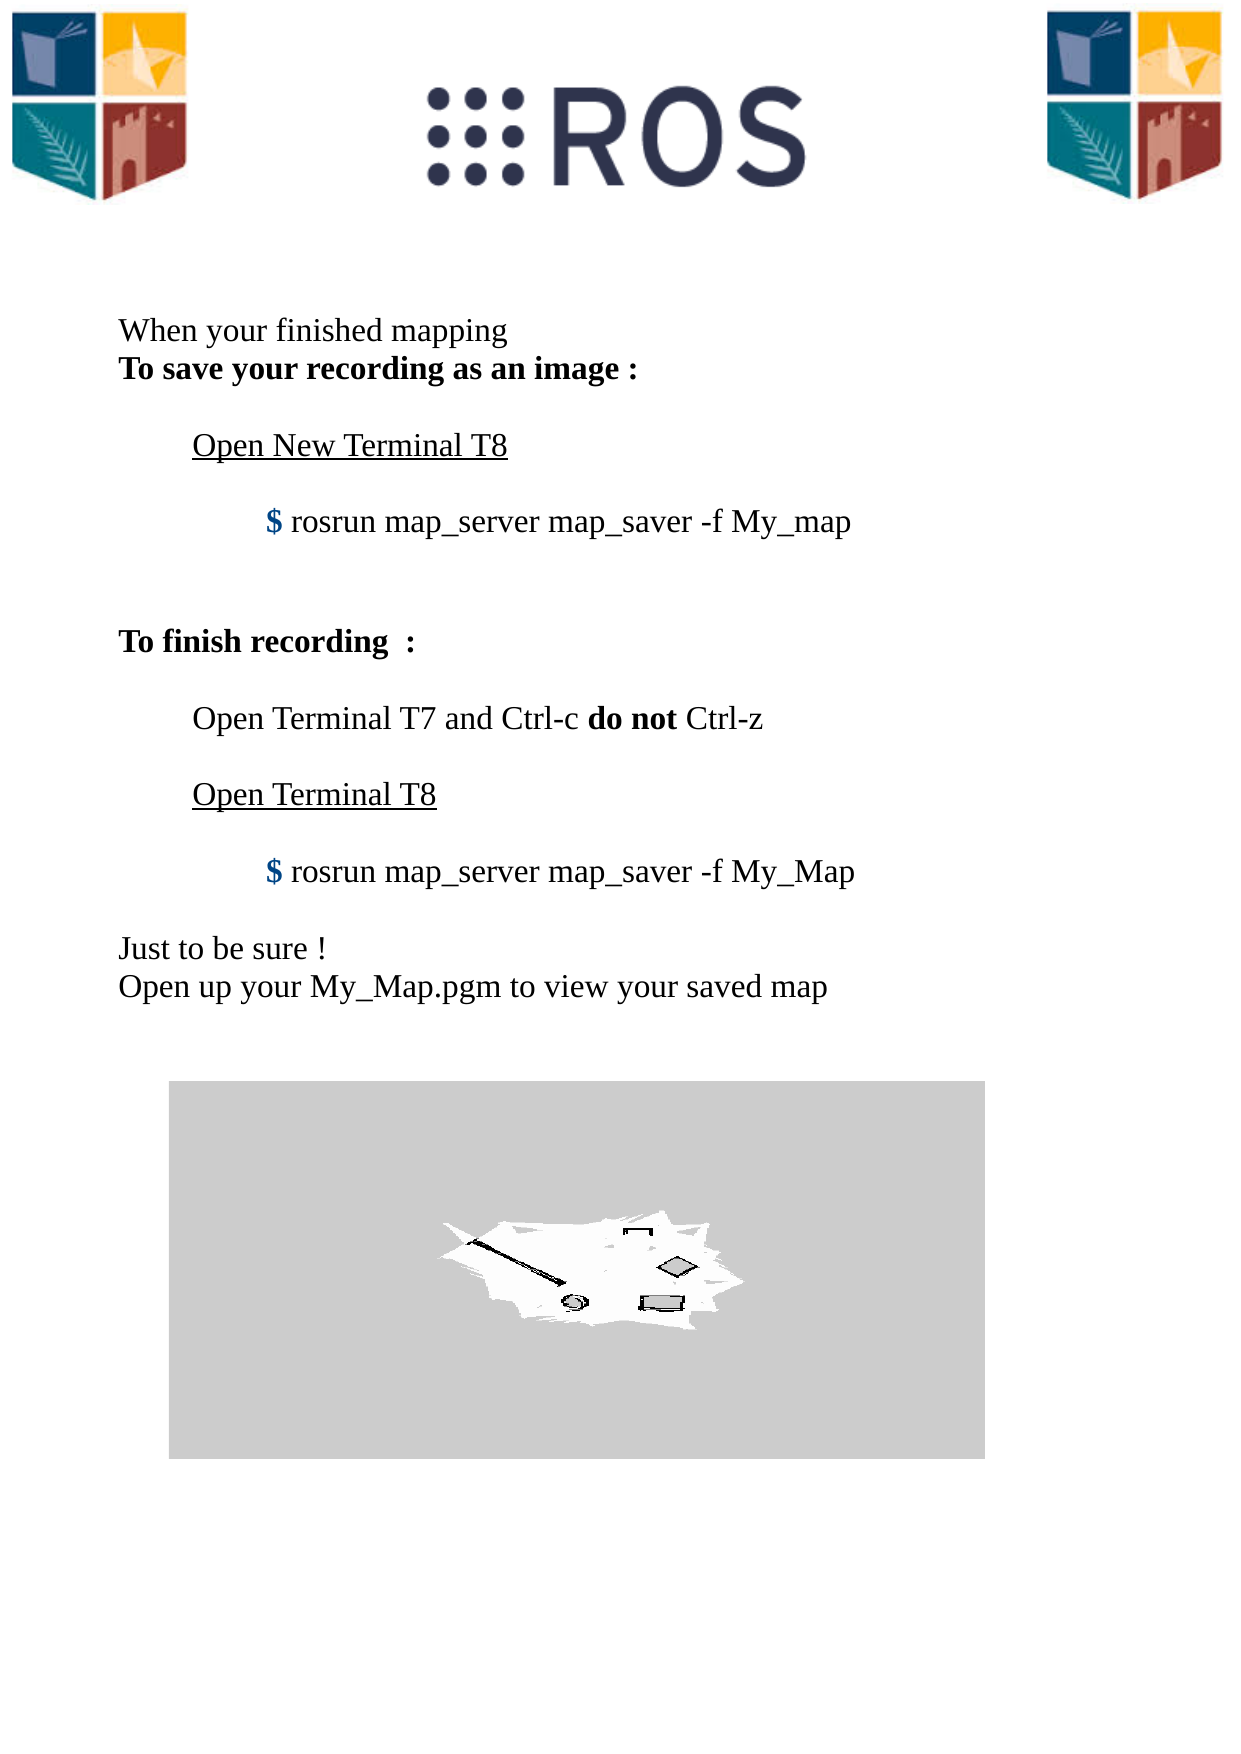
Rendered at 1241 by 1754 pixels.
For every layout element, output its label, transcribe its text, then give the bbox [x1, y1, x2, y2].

picture [168, 1081, 985, 1459]
text Just to be sure ! [118, 928, 1122, 966]
text To finish recording : [118, 621, 1122, 659]
text When your finished mapping [118, 310, 1122, 348]
picture [0, 4, 200, 205]
text To save your recording as an image : [118, 348, 1122, 386]
picture [1035, 3, 1236, 204]
text Open Terminal T8 [118, 774, 1122, 813]
text Open Terminal T7 and Ctrl-c do not Ctrl-z [118, 698, 1122, 736]
text $ rosrun map_server map_saver -f My_map [118, 501, 1122, 540]
text Open up your My_Map.pgm to view your saved map [118, 966, 1122, 1004]
text Open New Terminal T8 [118, 425, 1122, 463]
picture [421, 80, 819, 195]
text $ rosrun map_server map_saver -f My_Map [118, 851, 1122, 889]
